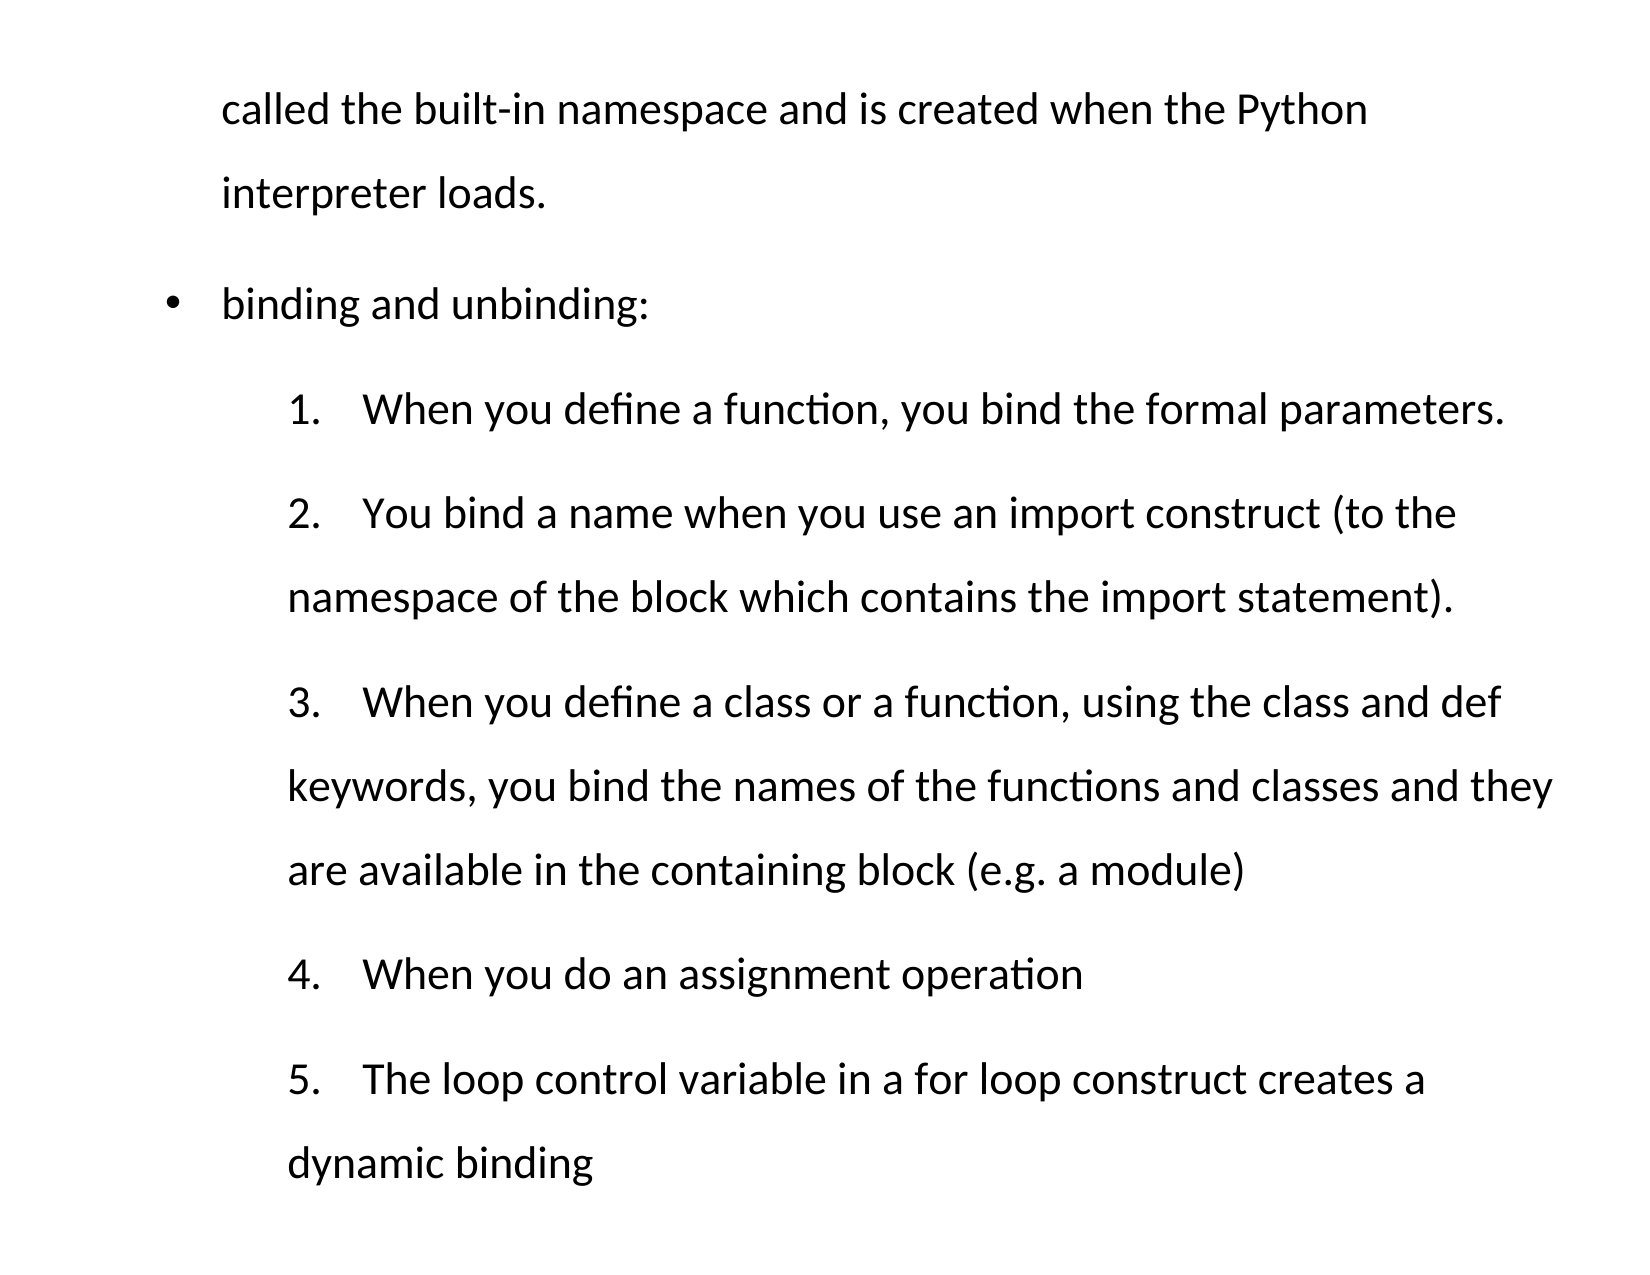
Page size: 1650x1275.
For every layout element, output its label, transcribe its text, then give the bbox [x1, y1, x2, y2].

table_cell • [75, 254, 221, 1224]
table_cell [75, 59, 221, 254]
table_cell binding and unbinding: When you define a function, you bind the formal parameters. You bind a name when you use an import construct (to the namespace of the block which contains the import statement). When you define a class or a function, using the class and def keywords, you bind the names of the functions and classes and they are available in the containing block (e.g. a module) When you do an assignment operation The loop control variable in a for loop construct creates a dynamic binding In an except clause, when you provide argument to the clause [221, 254, 1575, 1224]
table_cell called the built-in namespace and is created when the Python interpreter loads. [221, 59, 1575, 254]
